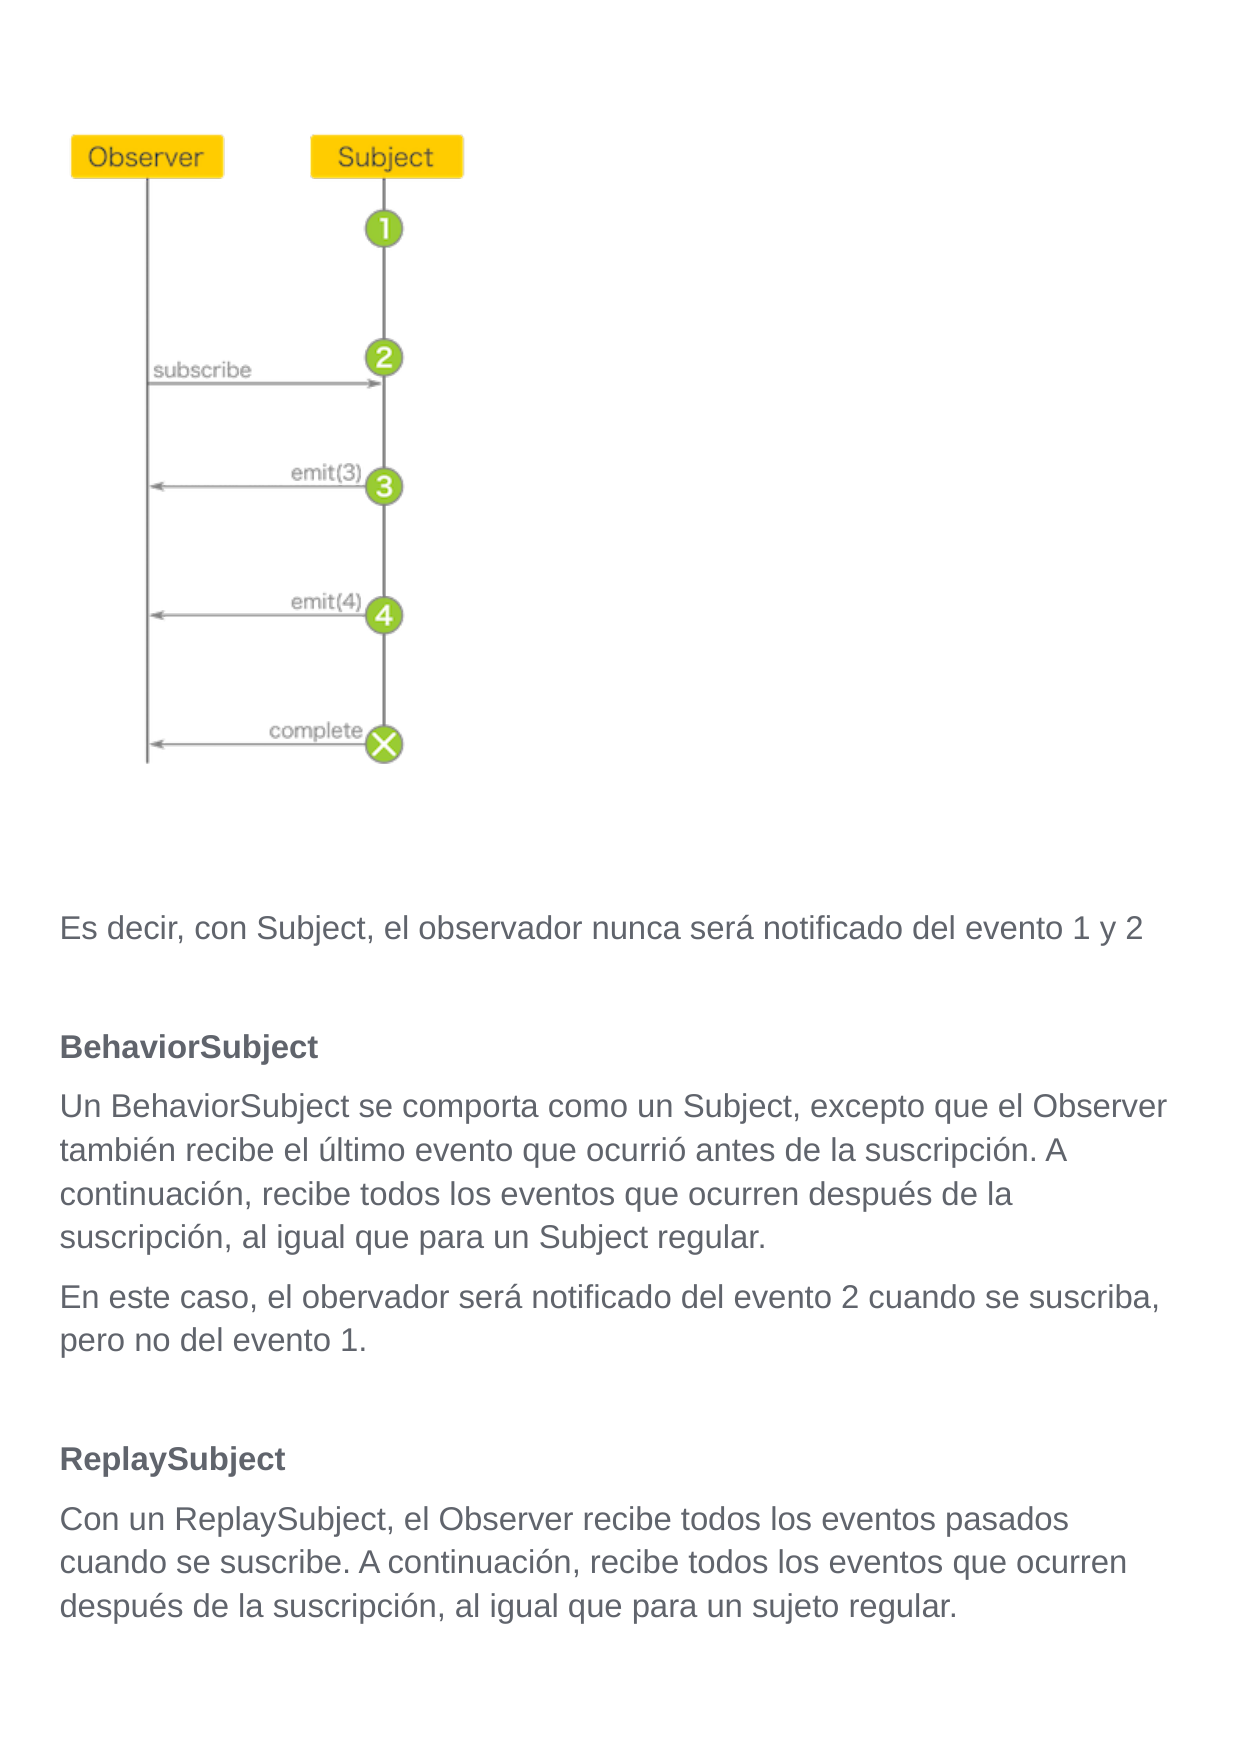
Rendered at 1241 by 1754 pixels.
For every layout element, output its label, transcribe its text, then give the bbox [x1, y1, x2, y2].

text ReplaySubject [59, 1434, 1170, 1477]
text En este caso, el obervador será notificado del evento 2 cuando se suscriba, pero no del evento 1. [59, 1271, 1170, 1359]
picture [59, 118, 519, 828]
text Con un ReplaySubject, el Observer recibe todos los eventos pasados cuando se suscribe. A continuación, recibe todos los eventos que ocurren después de la suscripción, al igual que para un sujeto regular. [59, 1493, 1170, 1624]
text Un BehaviorSubject se comporta como un Subject, excepto que el Observer también recibe el último evento que ocurrió antes de la suscripción. A continuación, recibe todos los eventos que ocurren después de la suscripción, al igual que para un Subject regular. [59, 1081, 1170, 1256]
text BehaviorSubject [59, 1021, 1170, 1065]
text Es decir, con Subject, el observador nunca será notificado del evento 1 y 2 [59, 902, 1170, 946]
